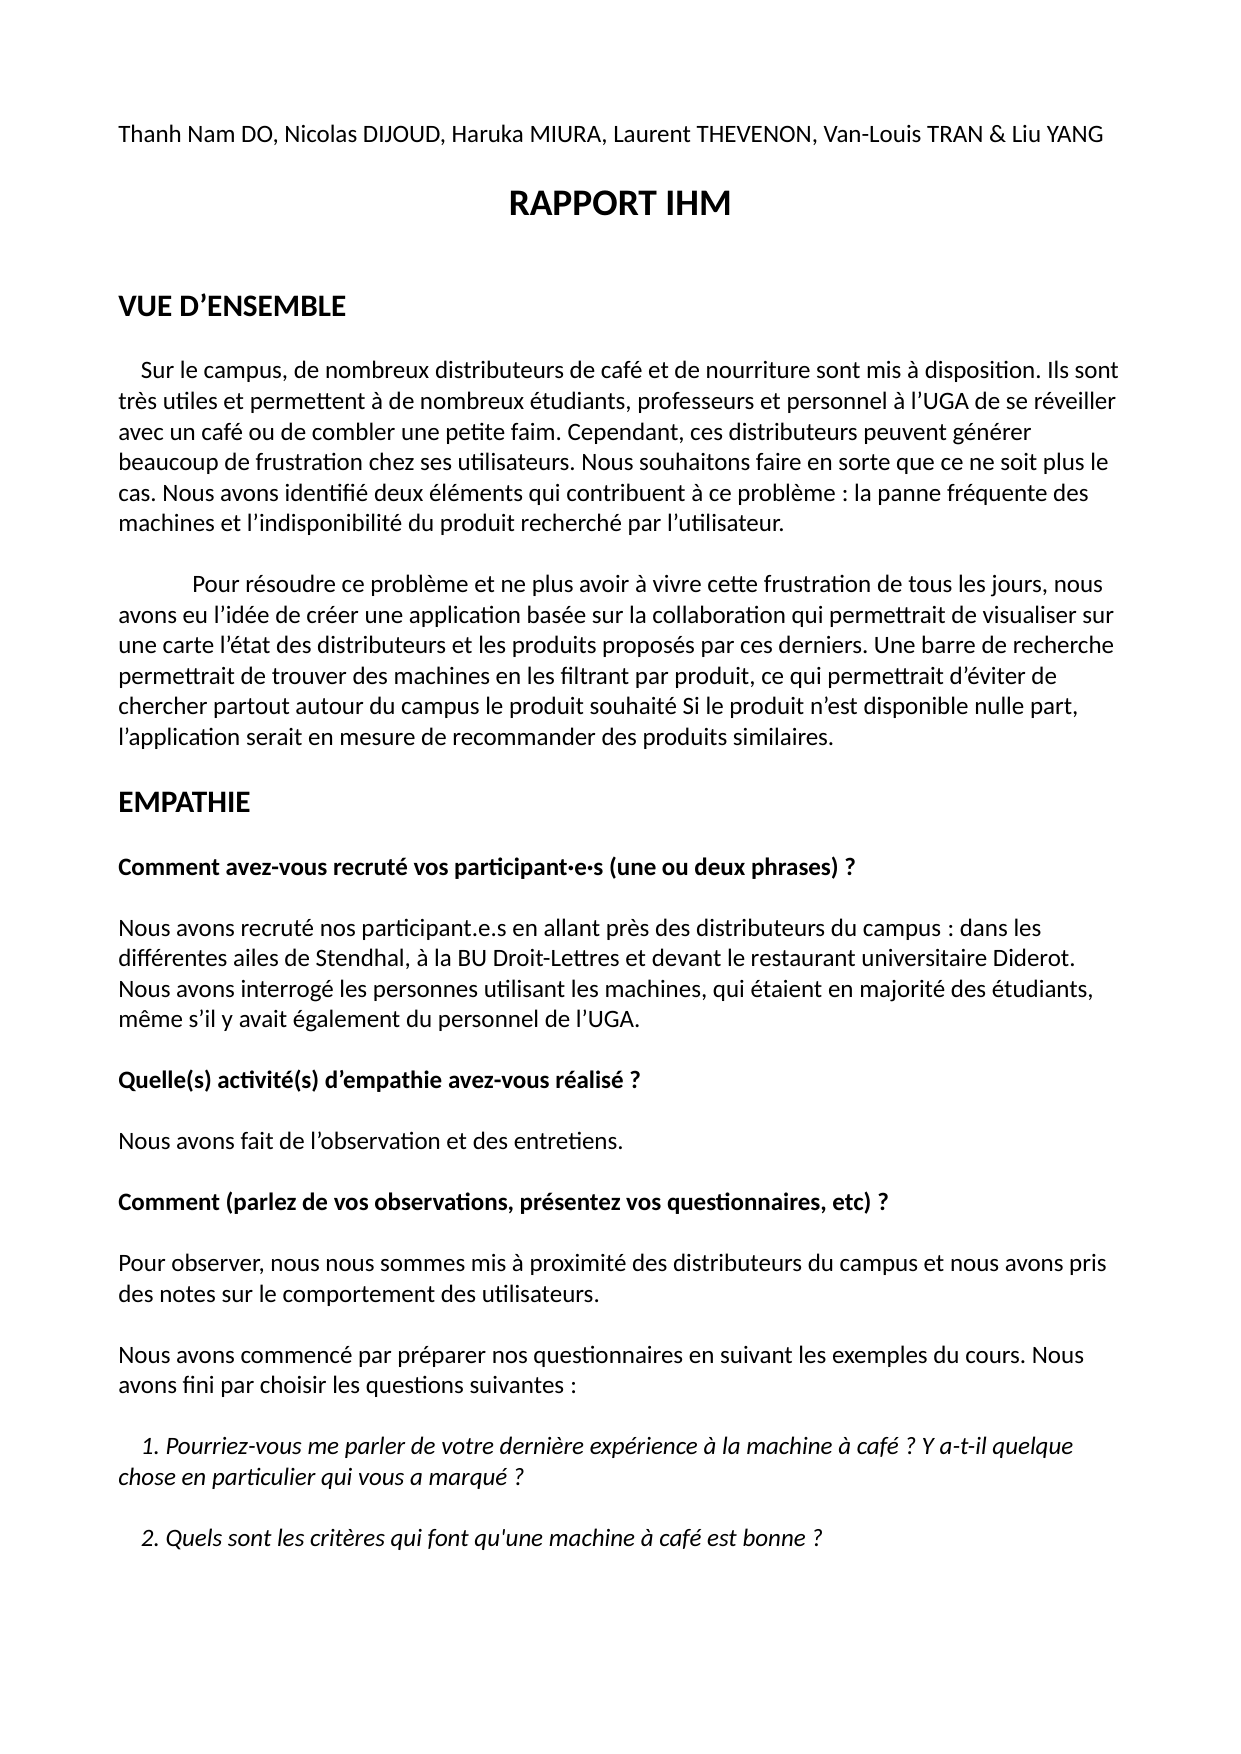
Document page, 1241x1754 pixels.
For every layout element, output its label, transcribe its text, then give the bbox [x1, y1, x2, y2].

text Nous avons fait de l’observation et des entretiens. [118, 1125, 1122, 1156]
text VUE D’ENSEMBLE [118, 286, 1122, 324]
text Nous avons commencé par préparer nos questionnaires en suivant les exemples du cours. Nous avons fini par choisir les questions suivantes : [118, 1339, 1122, 1400]
text Thanh Nam DO, Nicolas DIJOUD, Haruka MIURA, Laurent THEVENON, Van-Louis TRAN & Liu YANG [118, 118, 1122, 149]
text Nous avons recruté nos participant.e.s en allant près des distributeurs du campus : dans les différentes ailes de Stendhal, à la BU Droit-Lettres et devant le restaurant universitaire Diderot. Nous avons interrogé les personnes utilisant les machines, qui étaient en majorité des étudiants, même s’il y avait également du personnel de l’UGA. [118, 912, 1122, 1034]
text Pour observer, nous nous sommes mis à proximité des distributeurs du campus et nous avons pris des notes sur le comportement des utilisateurs. [118, 1247, 1122, 1308]
text EMPATHIE [118, 782, 1122, 820]
text 1. Pourriez-vous me parler de votre dernière expérience à la machine à café ? Y a-t-il quelque chose en particulier qui vous a marqué ? [118, 1431, 1122, 1492]
text RAPPORT IHM [118, 179, 1122, 225]
text Comment avez-vous recruté vos participant·e·s (une ou deux phrases) ? [118, 851, 1122, 881]
text 2. Quels sont les critères qui font qu'une machine à café est bonne ? [118, 1522, 1122, 1553]
text Pour résoudre ce problème et ne plus avoir à vivre cette frustration de tous les jours, nous avons eu l’idée de créer une application basée sur la collaboration qui permettrait de visualiser sur une carte l’état des distributeurs et les produits proposés par ces derniers. Une barre de recherche permettrait de trouver des machines en les filtrant par produit, ce qui permettrait d’éviter de chercher partout autour du campus le produit souhaité Si le produit n’est disponible nulle part, l’application serait en mesure de recommander des produits similaires. [118, 568, 1122, 751]
text Comment (parlez de vos observations, présentez vos questionnaires, etc) ? [118, 1186, 1122, 1217]
text Quelle(s) activité(s) d’empathie avez-vous réalisé ? [118, 1064, 1122, 1095]
text Sur le campus, de nombreux distributeurs de café et de nourriture sont mis à disposition. Ils sont très utiles et permettent à de nombreux étudiants, professeurs et personnel à l’UGA de se réveiller avec un café ou de combler une petite faim. Cependant, ces distributeurs peuvent générer beaucoup de frustration chez ses utilisateurs. Nous souhaitons faire en sorte que ce ne soit plus le cas. Nous avons identifié deux éléments qui contribuent à ce problème : la panne fréquente des machines et l’indisponibilité du produit recherché par l’utilisateur. [118, 355, 1122, 538]
